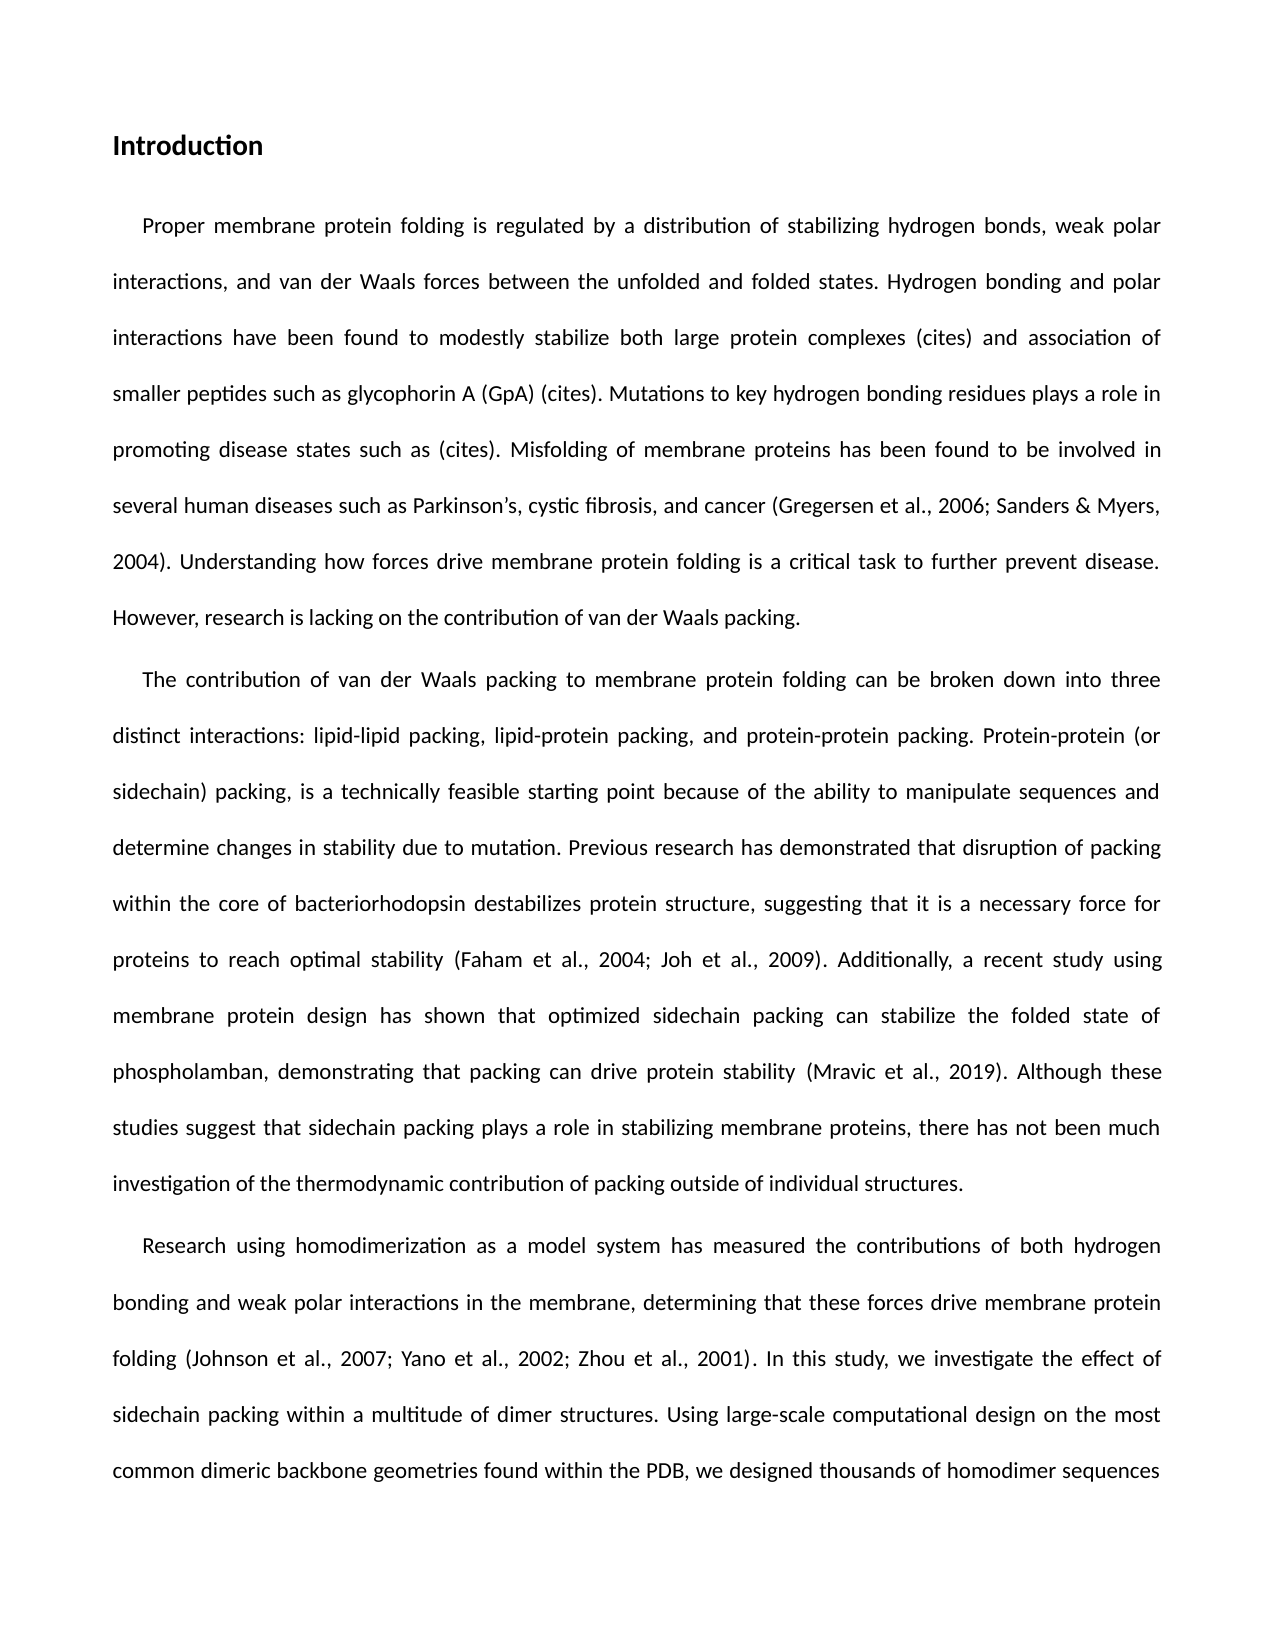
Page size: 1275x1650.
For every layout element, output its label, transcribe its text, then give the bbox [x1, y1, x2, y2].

text The contribution of van der Waals packing to membrane protein folding can be broken down into three distinct interactions: lipid-lipid packing, lipid-protein packing, and protein-protein packing. Protein-protein (or sidechain) packing, is a technically feasible starting point because of the ability to manipulate sequences and determine changes in stability due to mutation. Previous research has demonstrated that disruption of packing within the core of bacteriorhodopsin destabilizes protein structure, suggesting that it is a necessary force for proteins to reach optimal stability (Faham et al., 2004; Joh et al., 2009). Additionally, a recent study using membrane protein design has shown that optimized sidechain packing can stabilize the folded state of phospholamban, demonstrating that packing can drive protein stability (Mravic et al., 2019). Although these studies suggest that sidechain packing plays a role in stabilizing membrane proteins, there has not been much investigation of the thermodynamic contribution of packing outside of individual structures. [112, 665, 1162, 1198]
subtitle Introduction [112, 127, 1162, 163]
text Proper membrane protein folding is regulated by a distribution of stabilizing hydrogen bonds, weak polar interactions, and van der Waals forces between the unfolded and folded states. Hydrogen bonding and polar interactions have been found to modestly stabilize both large protein complexes (cites) and association of smaller peptides such as glycophorin A (GpA) (cites). Mutations to key hydrogen bonding residues plays a role in promoting disease states such as (cites). Misfolding of membrane proteins has been found to be involved in several human diseases such as Parkinson’s, cystic fibrosis, and cancer (Gregersen et al., 2006; Sanders & Myers, 2004). Understanding how forces drive membrane protein folding is a critical task to further prevent disease. However, research is lacking on the contribution of van der Waals packing. [112, 211, 1162, 631]
text Research using homodimerization as a model system has measured the contributions of both hydrogen bonding and weak polar interactions in the membrane, determining that these forces drive membrane protein folding (Johnson et al., 2007; Yano et al., 2002; Zhou et al., 2001). In this study, we investigate the effect of sidechain packing within a multitude of dimer structures. Using large-scale computational design on the most common dimeric backbone geometries found within the PDB, we designed thousands of homodimer sequences [112, 1232, 1162, 1484]
